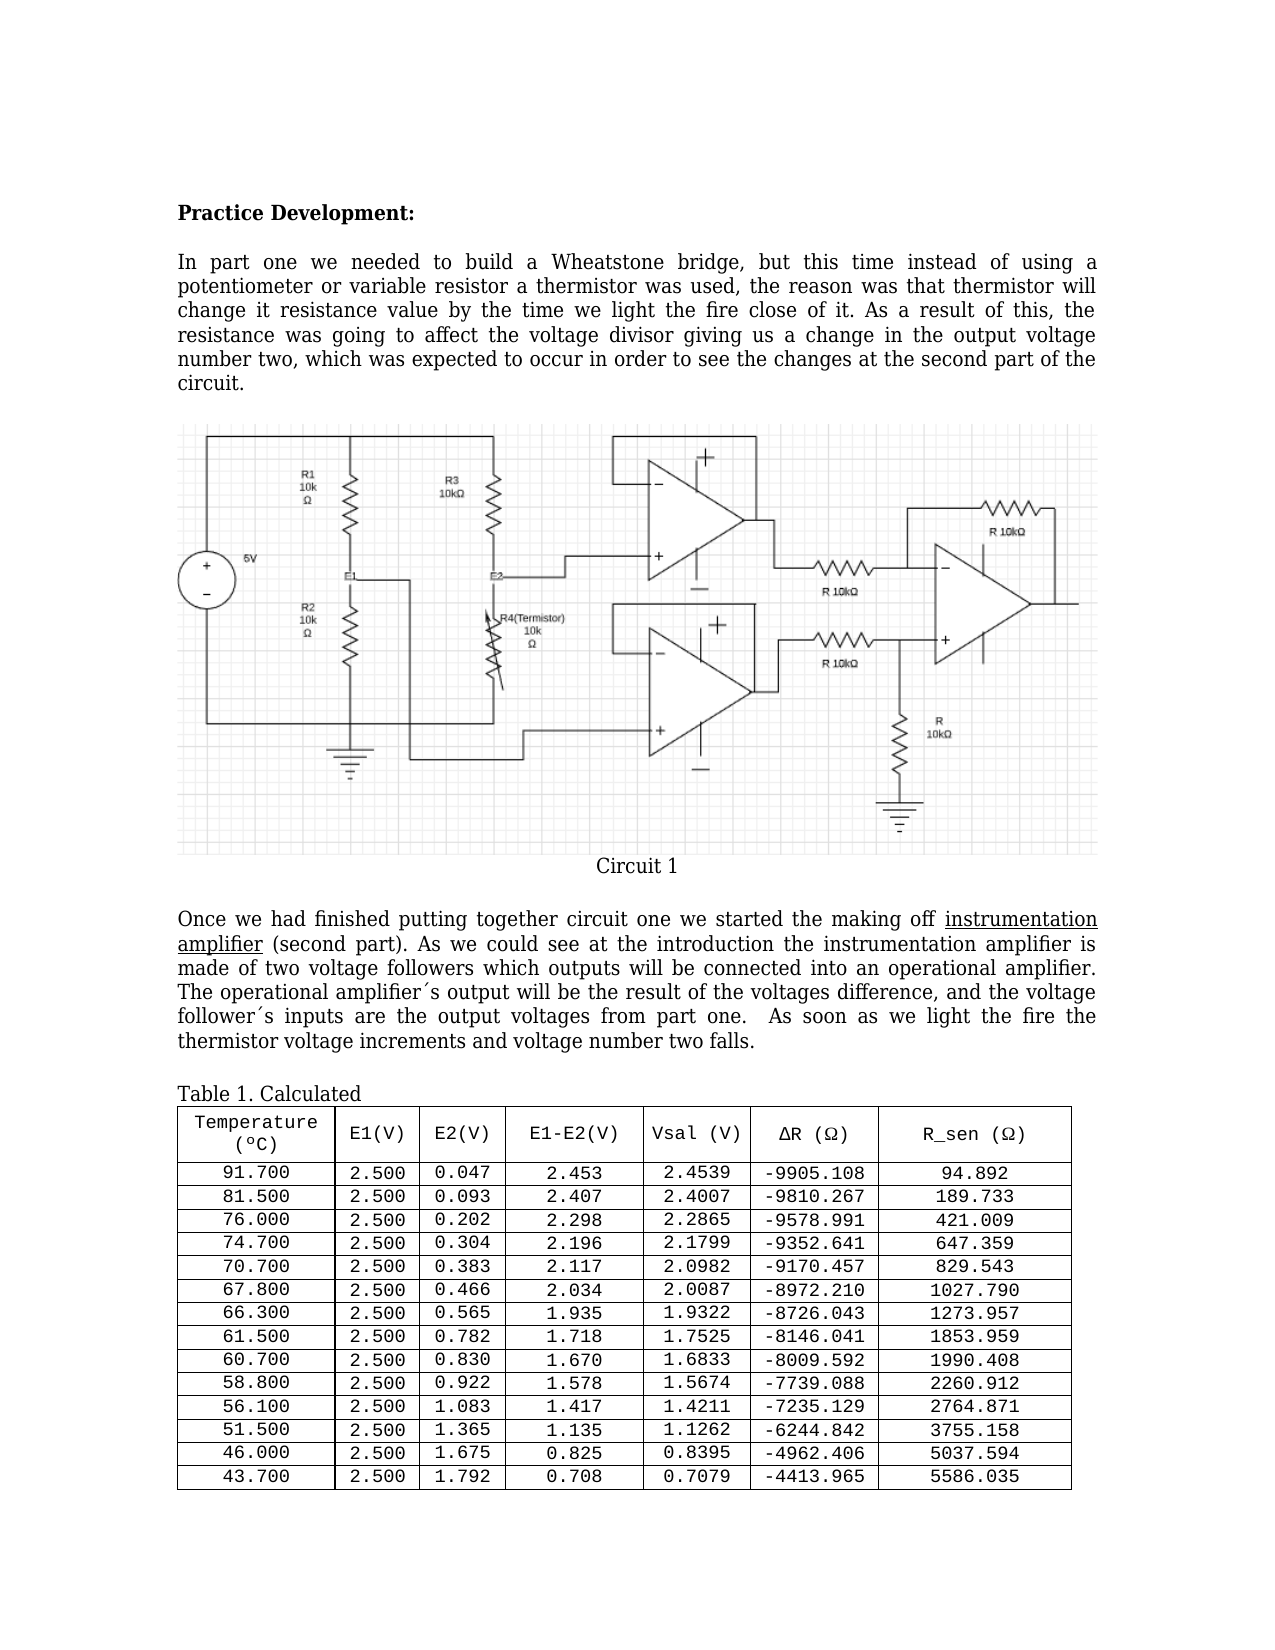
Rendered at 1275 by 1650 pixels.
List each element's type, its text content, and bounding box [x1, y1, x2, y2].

table_cell 76.000 [178, 1210, 334, 1232]
table_cell 2.500 [336, 1163, 419, 1185]
table_cell 81.500 [178, 1186, 334, 1208]
table_cell 1.718 [506, 1326, 643, 1348]
table_cell 647.359 [879, 1233, 1071, 1255]
table_cell 2.0982 [644, 1256, 750, 1278]
table_cell 1.083 [420, 1396, 505, 1418]
table_cell 2.4007 [644, 1186, 750, 1208]
table_cell 2.500 [336, 1256, 419, 1278]
table_cell 1853.959 [879, 1326, 1071, 1348]
table_cell 2.2865 [644, 1210, 750, 1232]
text Circuit 1 [177, 855, 1098, 878]
table_cell 74.700 [178, 1233, 334, 1255]
table_cell -6244.842 [751, 1420, 878, 1442]
table_header ∆R (Ω) [751, 1107, 878, 1162]
table_cell 2.0087 [644, 1280, 750, 1302]
table_cell 2.500 [336, 1233, 419, 1255]
table_cell 2.500 [336, 1280, 419, 1302]
table_cell -8726.043 [751, 1303, 878, 1325]
table_cell 2.500 [336, 1466, 419, 1488]
table_cell 2.500 [336, 1210, 419, 1232]
table_cell 2.500 [336, 1303, 419, 1325]
table_cell 0.304 [420, 1233, 505, 1255]
table_cell 0.8395 [644, 1443, 750, 1465]
text Once we had finished putting together circuit one we started the making off instrumentation amplifier (second part). As we could see at the introduction the instrumentation amplifier is made of two voltage followers which outputs will be connected into an operational amplifier. The operational amplifier´s output will be the result of the voltages difference, and the voltage follower´s inputs are the output voltages from part one. As soon as we light the fire the thermistor voltage increments and voltage number two falls. [177, 907, 1098, 1053]
table_cell 56.100 [178, 1396, 334, 1418]
table_cell 1.675 [420, 1443, 505, 1465]
text In part one we needed to build a Wheatstone bridge, but this time instead of using a potentiometer or variable resistor a thermistor was used, the reason was that thermistor will change it resistance value by the time we light the fire close of it. As a result of this, the resistance was going to affect the voltage divisor giving us a change in the output voltage number two, which was expected to occur in order to see the changes at the second part of the circuit. [177, 250, 1098, 396]
table_cell 1.4211 [644, 1396, 750, 1418]
table_cell 1.792 [420, 1466, 505, 1488]
table_cell -9810.267 [751, 1186, 878, 1208]
table_cell -7739.088 [751, 1373, 878, 1395]
table_cell 189.733 [879, 1186, 1071, 1208]
table_cell 70.700 [178, 1256, 334, 1278]
table_cell 43.700 [178, 1466, 334, 1488]
table_cell 0.782 [420, 1326, 505, 1348]
table_header E1-E2(V) [506, 1107, 643, 1162]
table_cell 2.407 [506, 1186, 643, 1208]
table_cell 2.500 [336, 1326, 419, 1348]
table_cell 0.922 [420, 1373, 505, 1395]
table_header E1(V) [336, 1107, 419, 1162]
table_cell 1273.957 [879, 1303, 1071, 1325]
table_cell 1.670 [506, 1350, 643, 1372]
table_cell 2.1799 [644, 1233, 750, 1255]
table_cell 2.500 [336, 1396, 419, 1418]
table_cell 5037.594 [879, 1443, 1071, 1465]
table_cell 1.135 [506, 1420, 643, 1442]
table_cell 1.6833 [644, 1350, 750, 1372]
table_header R_sen (Ω) [879, 1107, 1071, 1162]
table_header Temperature (ºC) [178, 1107, 334, 1162]
table_cell 2.500 [336, 1186, 419, 1208]
text Practice Development: [177, 201, 1098, 226]
table_cell -7235.129 [751, 1396, 878, 1418]
table_cell 2.4539 [644, 1163, 750, 1185]
table_cell 1.365 [420, 1420, 505, 1442]
table_cell -9905.108 [751, 1163, 878, 1185]
table_cell -9578.991 [751, 1210, 878, 1232]
table_cell 0.093 [420, 1186, 505, 1208]
table_cell 2.500 [336, 1443, 419, 1465]
table_cell 2.117 [506, 1256, 643, 1278]
table_cell 1.5674 [644, 1373, 750, 1395]
table_cell 0.830 [420, 1350, 505, 1372]
table_cell 2260.912 [879, 1373, 1071, 1395]
table_header Vsal (V) [644, 1107, 750, 1162]
table_cell 0.202 [420, 1210, 505, 1232]
table_cell 66.300 [178, 1303, 334, 1325]
text Table 1. Calculated [177, 1082, 1098, 1106]
table_cell 94.892 [879, 1163, 1071, 1185]
table_cell 2.034 [506, 1280, 643, 1302]
table_cell 1.7525 [644, 1326, 750, 1348]
table_cell 0.047 [420, 1163, 505, 1185]
table_cell 67.800 [178, 1280, 334, 1302]
table_cell 0.825 [506, 1443, 643, 1465]
table_cell 0.383 [420, 1256, 505, 1278]
table_cell -4962.406 [751, 1443, 878, 1465]
table_cell -8146.041 [751, 1326, 878, 1348]
table_cell 2.500 [336, 1373, 419, 1395]
table_cell 61.500 [178, 1326, 334, 1348]
table_cell 60.700 [178, 1350, 334, 1372]
table_cell -8972.210 [751, 1280, 878, 1302]
table_cell -9170.457 [751, 1256, 878, 1278]
table_cell 5586.035 [879, 1466, 1071, 1488]
table_cell 0.565 [420, 1303, 505, 1325]
table_cell 58.800 [178, 1373, 334, 1395]
table_cell 51.500 [178, 1420, 334, 1442]
table_cell 421.009 [879, 1210, 1071, 1232]
table_cell 3755.158 [879, 1420, 1071, 1442]
table_cell 0.708 [506, 1466, 643, 1488]
table_cell 1027.790 [879, 1280, 1071, 1302]
table_cell 2.500 [336, 1350, 419, 1372]
table_cell 1.1262 [644, 1420, 750, 1442]
table_cell 1990.408 [879, 1350, 1071, 1372]
table_cell 1.417 [506, 1396, 643, 1418]
table_cell 1.578 [506, 1373, 643, 1395]
table_cell 0.7079 [644, 1466, 750, 1488]
table_cell 1.9322 [644, 1303, 750, 1325]
table_cell 1.935 [506, 1303, 643, 1325]
table_cell 2.453 [506, 1163, 643, 1185]
table_header E2(V) [420, 1107, 505, 1162]
table_cell 2.196 [506, 1233, 643, 1255]
table_cell -4413.965 [751, 1466, 878, 1488]
table_cell -8009.592 [751, 1350, 878, 1372]
table_cell 0.466 [420, 1280, 505, 1302]
table_cell 2.298 [506, 1210, 643, 1232]
table_cell -9352.641 [751, 1233, 878, 1255]
table_cell 46.000 [178, 1443, 334, 1465]
table_cell 829.543 [879, 1256, 1071, 1278]
table_cell 91.700 [178, 1163, 334, 1185]
table_cell 2764.871 [879, 1396, 1071, 1418]
table_cell 2.500 [336, 1420, 419, 1442]
picture [177, 424, 1098, 855]
